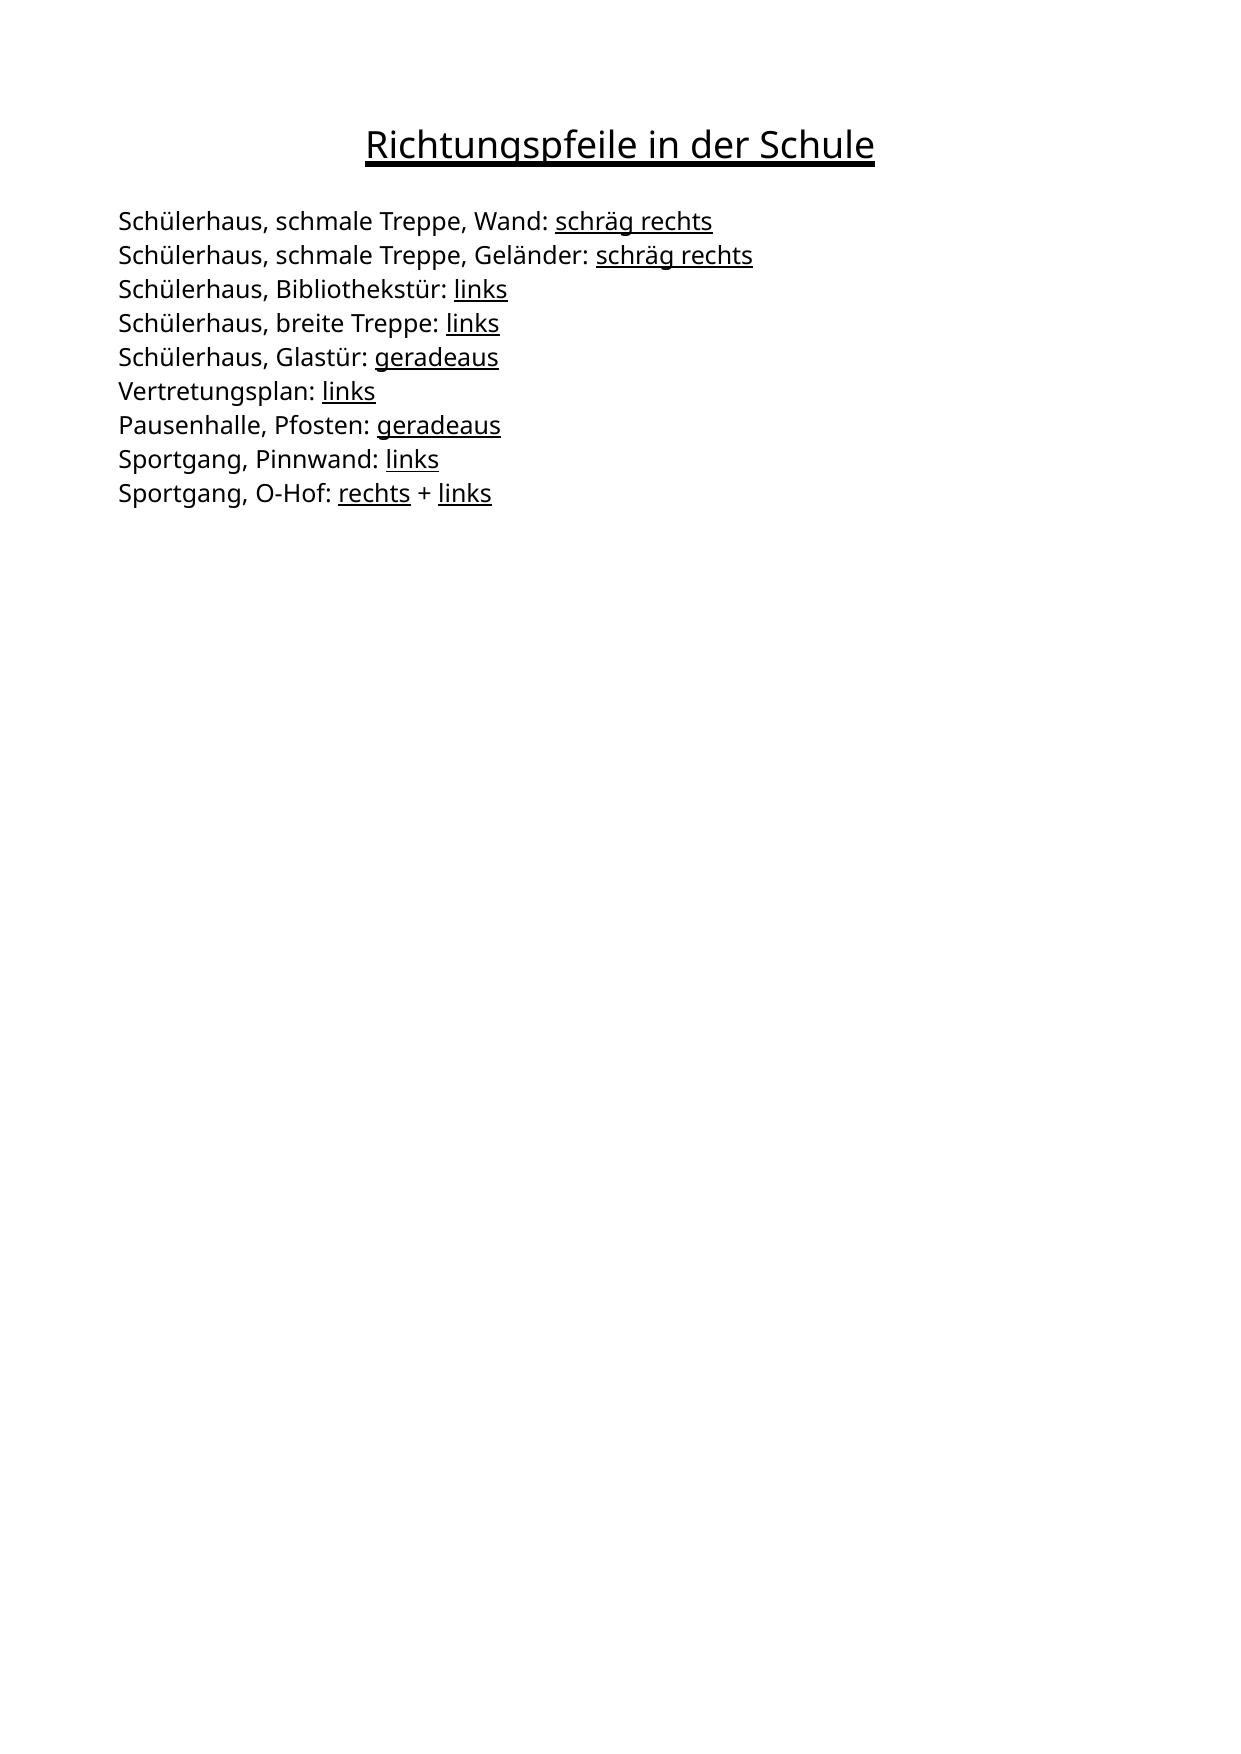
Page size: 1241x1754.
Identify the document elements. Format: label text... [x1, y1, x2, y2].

text Pausenhalle, Pfosten: geradeaus [118, 408, 1122, 442]
text Schülerhaus, Glastür: geradeaus [118, 339, 1122, 373]
text Sportgang, O-Hof: rechts + links [118, 476, 1122, 510]
text Richtungspfeile in der Schule [118, 118, 1122, 169]
text Sportgang, Pinnwand: links [118, 442, 1122, 476]
text Schülerhaus, schmale Treppe, Geländer: schräg rechts [118, 237, 1122, 271]
text Vertretungsplan: links [118, 373, 1122, 408]
text Schülerhaus, breite Treppe: links [118, 305, 1122, 339]
text Schülerhaus, Bibliothekstür: links [118, 271, 1122, 305]
text Schülerhaus, schmale Treppe, Wand: schräg rechts [118, 203, 1122, 237]
